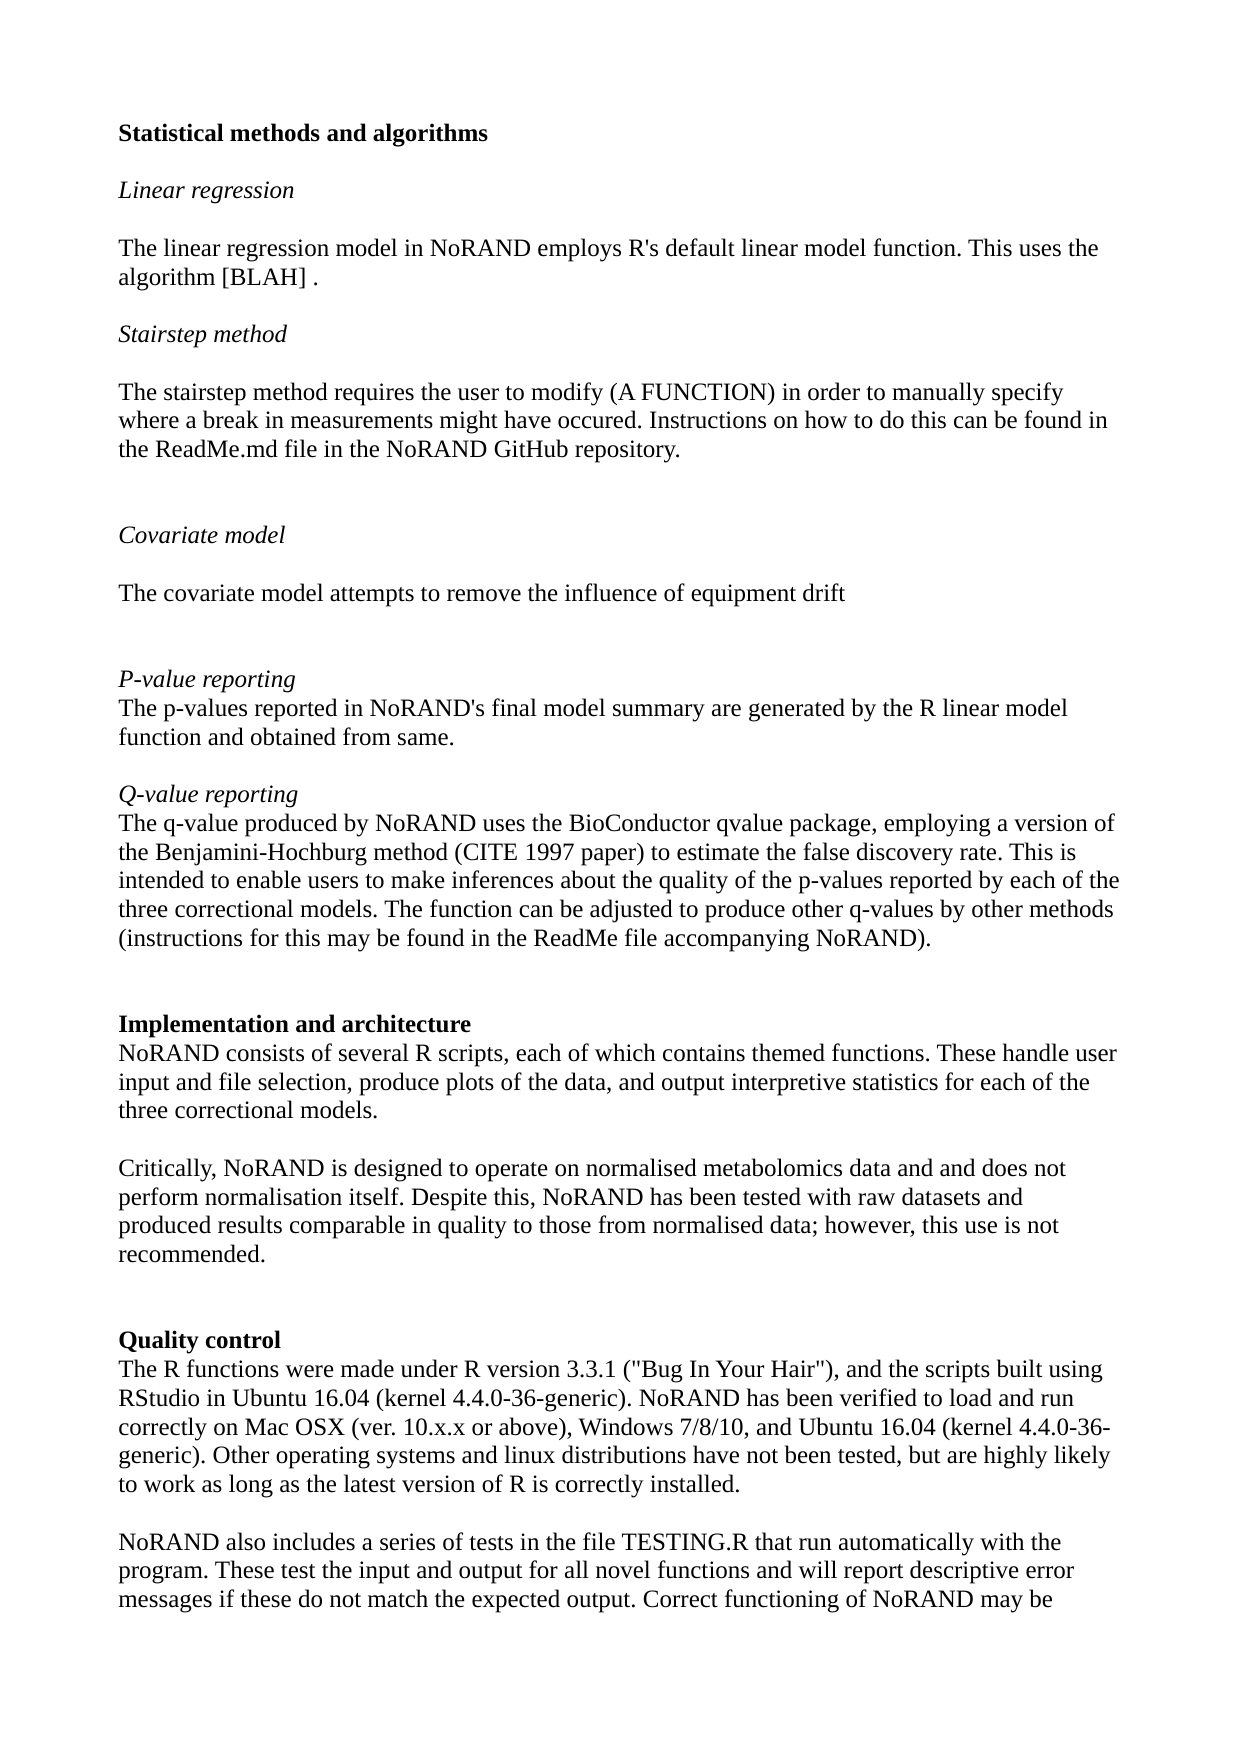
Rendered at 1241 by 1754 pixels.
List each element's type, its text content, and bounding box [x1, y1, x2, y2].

text The linear regression model in NoRAND employs R's default linear model function. This uses the algorithm [BLAH] . [118, 233, 1122, 291]
text P-value reporting [118, 664, 1122, 693]
text The R functions were made under R version 3.3.1 ("Bug In Your Hair"), and the scripts built using RStudio in Ubuntu 16.04 (kernel 4.4.0-36-generic). NoRAND has been verified to load and run correctly on Mac OSX (ver. 10.x.x or above), Windows 7/8/10, and Ubuntu 16.04 (kernel 4.4.0-36-generic). Other operating systems and linux distributions have not been tested, but are highly likely to work as long as the latest version of R is correctly installed. [118, 1354, 1122, 1498]
text NoRAND consists of several R scripts, each of which contains themed functions. These handle user input and file selection, produce plots of the data, and output interpretive statistics for each of the three correctional models. [118, 1038, 1122, 1124]
text Linear regression [118, 176, 1122, 204]
text Critically, NoRAND is designed to operate on normalised metabolomics data and and does not perform normalisation itself. Despite this, NoRAND has been tested with raw datasets and produced results comparable in quality to those from normalised data; however, this use is not recommended. [118, 1153, 1122, 1268]
text The covariate model attempts to remove the influence of equipment drift [118, 578, 1122, 607]
text Statistical methods and algorithms [118, 118, 1122, 147]
text Implementation and architecture [118, 1009, 1122, 1038]
text The p-values reported in NoRAND's final model summary are generated by the R linear model function and obtained from same. [118, 693, 1122, 751]
text The stairstep method requires the user to modify (A FUNCTION) in order to manually specify where a break in measurements might have occured. Instructions on how to do this can be found in the ReadMe.md file in the NoRAND GitHub repository. [118, 377, 1122, 463]
text Q-value reporting [118, 779, 1122, 808]
text NoRAND also includes a series of tests in the file TESTING.R that run automatically with the program. These test the input and output for all novel functions and will report descriptive error messages if these do not match the expected output. Correct functioning of NoRAND may be [118, 1527, 1122, 1613]
text Quality control [118, 1326, 1122, 1354]
text Stairstep method [118, 319, 1122, 348]
text Covariate model [118, 521, 1122, 549]
text The q-value produced by NoRAND uses the BioConductor qvalue package, employing a version of the Benjamini-Hochburg method (CITE 1997 paper) to estimate the false discovery rate. This is intended to enable users to make inferences about the quality of the p-values reported by each of the three correctional models. The function can be adjusted to produce other q-values by other methods (instructions for this may be found in the ReadMe file accompanying NoRAND). [118, 808, 1122, 952]
